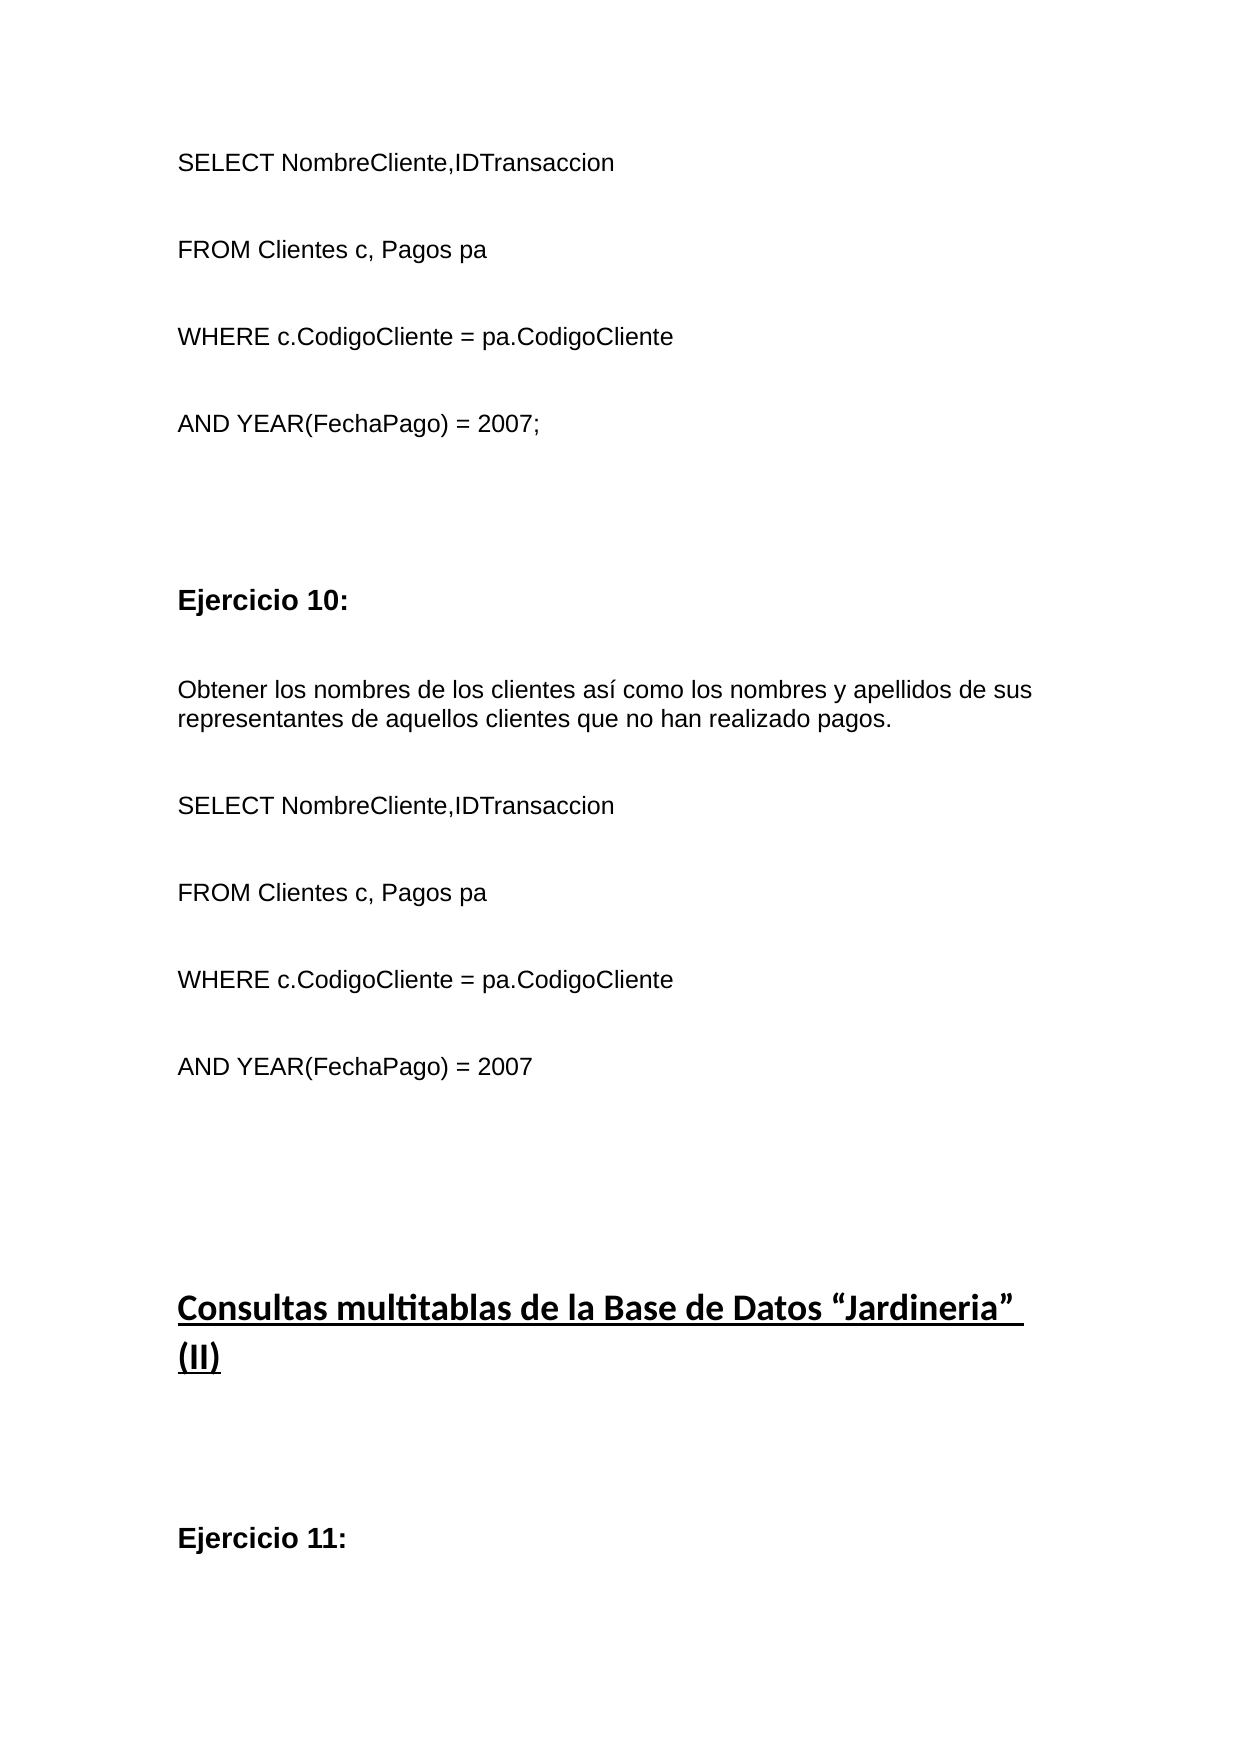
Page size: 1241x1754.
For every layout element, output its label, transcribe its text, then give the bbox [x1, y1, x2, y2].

text Ejercicio 10: [177, 583, 1063, 617]
text FROM Clientes c, Pagos pa [177, 878, 1063, 907]
text Consultas multitablas de la Base de Datos “Jardineria” (II) [177, 1284, 1063, 1378]
text Obtener los nombres de los clientes así como los nombres y apellidos de sus representantes de aquellos clientes que no han realizado pagos. [177, 675, 1063, 732]
text Ejercicio 11: [177, 1521, 1063, 1554]
text AND YEAR(FechaPago) = 2007; [177, 409, 1063, 438]
text SELECT NombreCliente,IDTransaccion [177, 791, 1063, 819]
text FROM Clientes c, Pagos pa [177, 235, 1063, 263]
text AND YEAR(FechaPago) = 2007 [177, 1052, 1063, 1081]
text SELECT NombreCliente,IDTransaccion [177, 148, 1063, 176]
text WHERE c.CodigoCliente = pa.CodigoCliente [177, 322, 1063, 351]
text WHERE c.CodigoCliente = pa.CodigoCliente [177, 965, 1063, 994]
